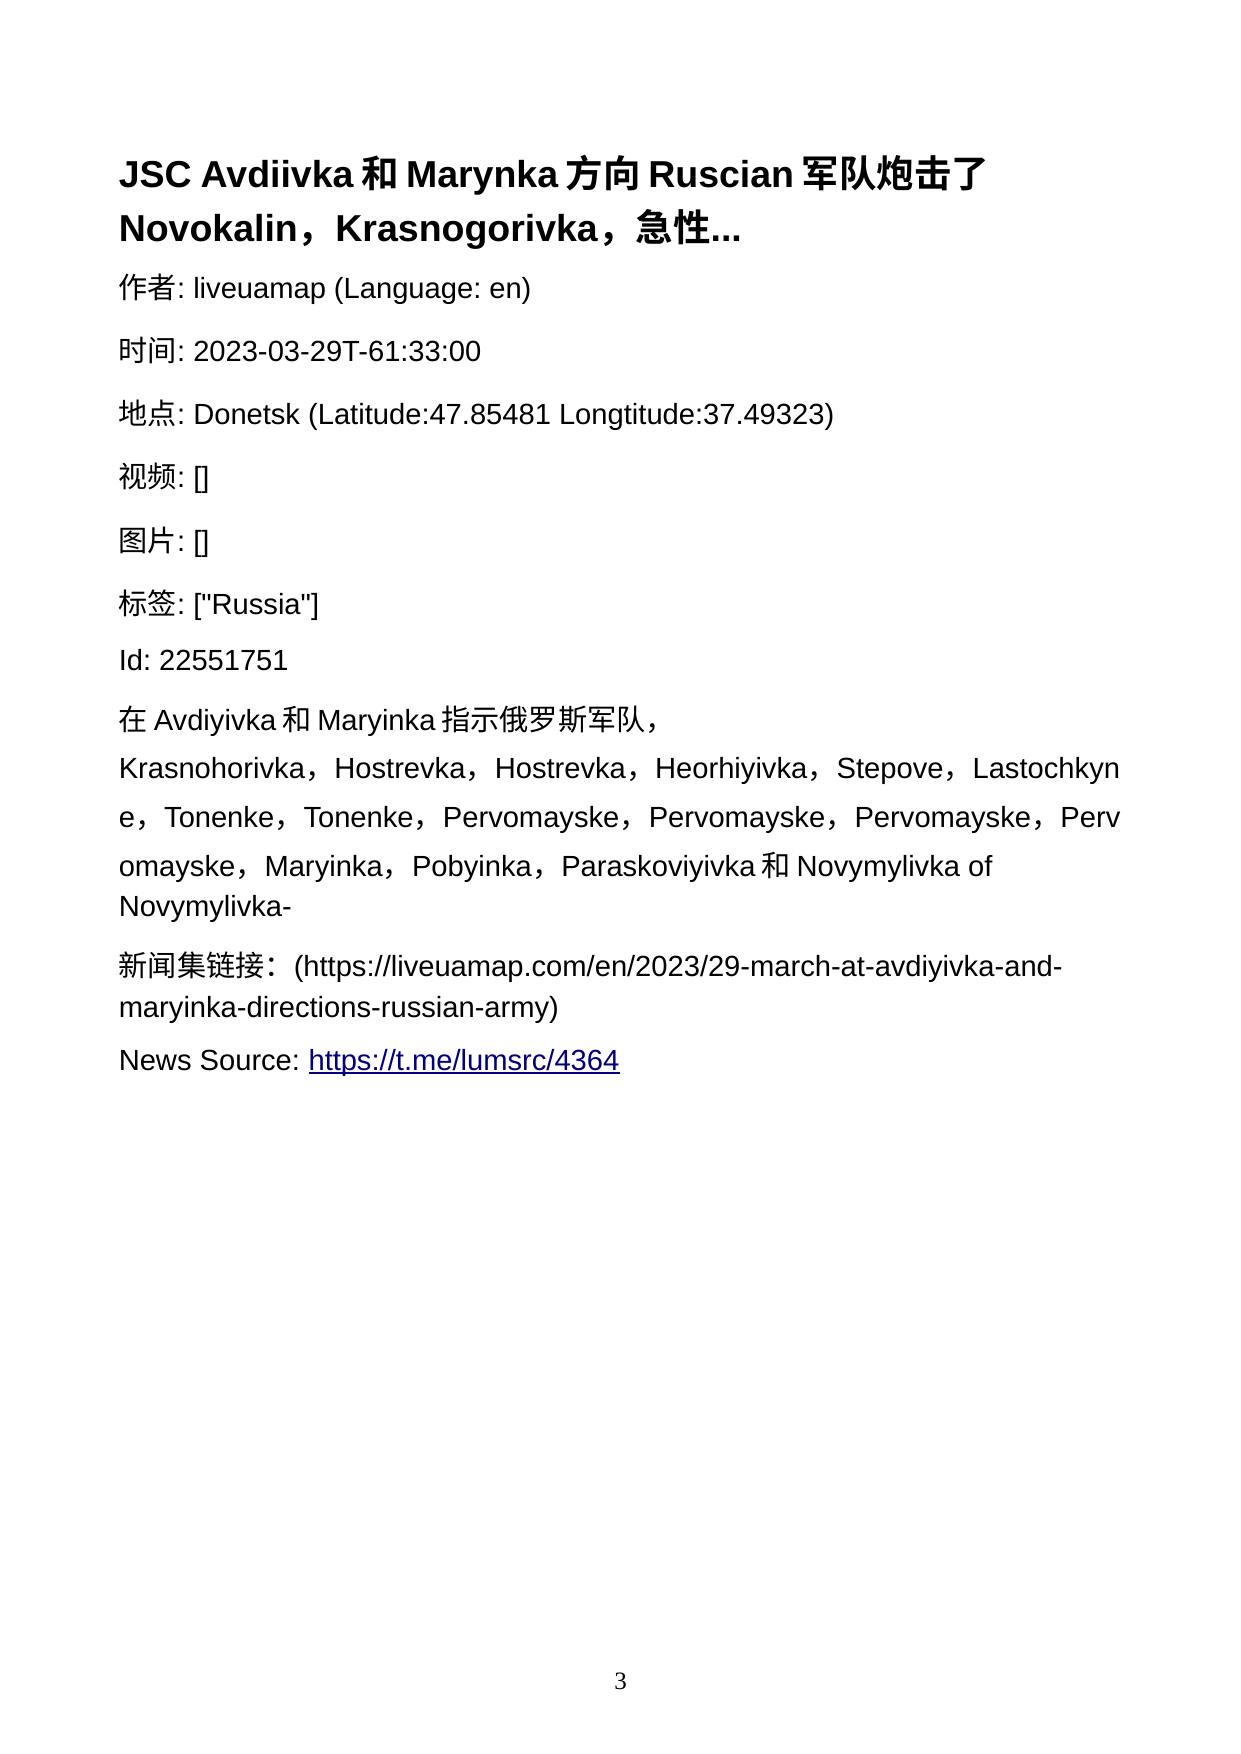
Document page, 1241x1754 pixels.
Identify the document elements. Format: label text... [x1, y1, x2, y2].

text 在Avdiyivka和Maryinka指示俄罗斯军队，Krasnohorivka，Hostrevka，Hostrevka，Heorhiyivka，Stepove，Lastochkyne，Tonenke，Tonenke，Pervomayske，Pervomayske，Pervomayske，Pervomayske，Maryinka，Pobyinka，Paraskoviyivka和Novymylivka of Novymylivka- [118, 696, 1122, 923]
text News Source: https://t.me/lumsrc/4364 [118, 1043, 1122, 1076]
text 作者: liveuamap (Language: en) [118, 264, 1122, 307]
text 图片: [] [118, 517, 1122, 559]
text Id: 22551751 [118, 643, 1122, 677]
text 标签: ["Russia"] [118, 580, 1122, 622]
text 地点: Donetsk (Latitude:47.85481 Longtitude:37.49323) [118, 391, 1122, 433]
text 新闻集链接：(https://liveuamap.com/en/2023/29-march-at-avdiyivka-and-maryinka-directions-russian-army) [118, 942, 1122, 1023]
text 时间: 2023-03-29T-61:33:00 [118, 328, 1122, 370]
text 视频: [] [118, 454, 1122, 496]
subtitle JSC Avdiivka和Marynka方向Ruscian军队炮击了Novokalin，Krasnogorivka，急性... [118, 143, 1122, 252]
